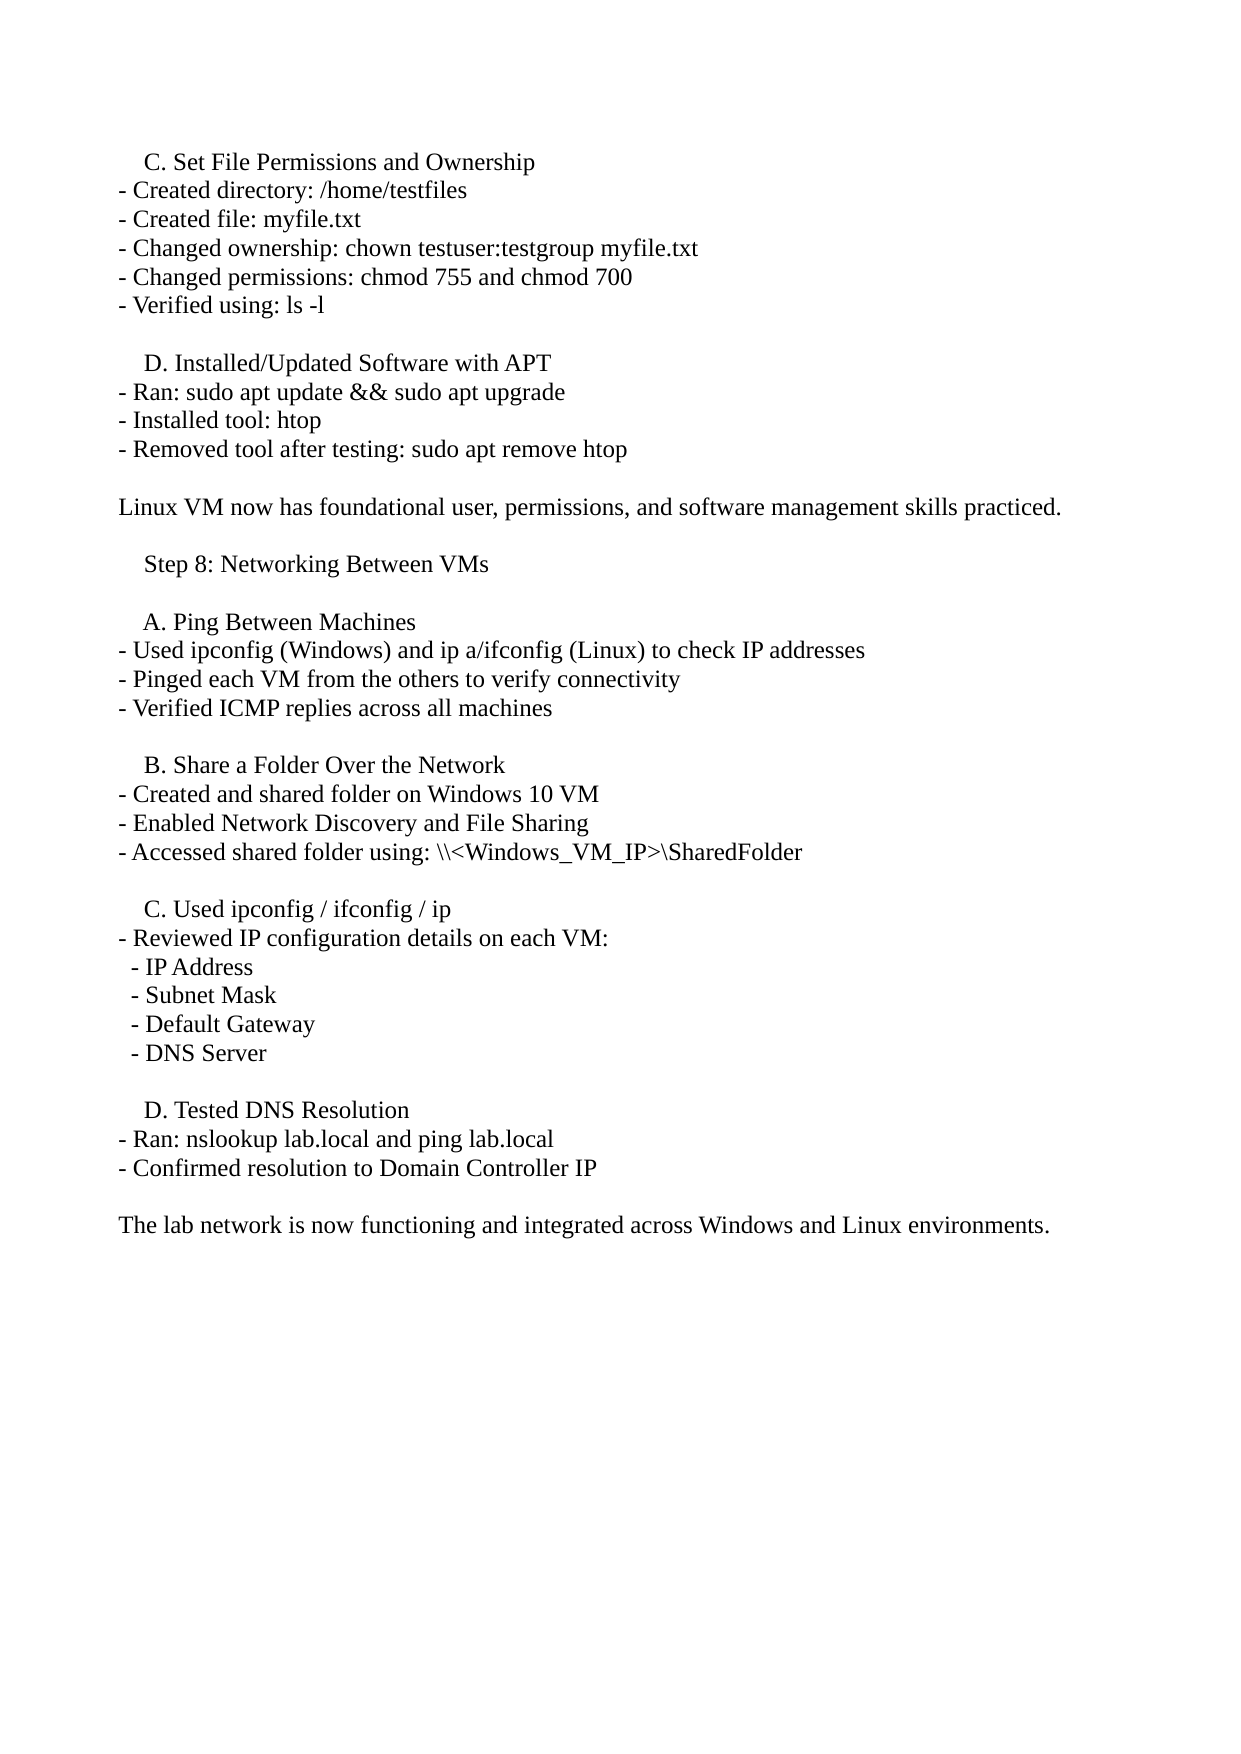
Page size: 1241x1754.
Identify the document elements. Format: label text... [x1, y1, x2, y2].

text ✅ C. Set File Permissions and Ownership [118, 147, 1122, 176]
text - Created and shared folder on Windows 10 VM [118, 779, 1122, 808]
text - IP Address [118, 952, 1122, 981]
text ✅ A. Ping Between Machines [118, 607, 1122, 636]
text - Ran: nslookup lab.local and ping lab.local [118, 1124, 1122, 1153]
text - Installed tool: htop [118, 406, 1122, 434]
text ✅ C. Used ipconfig / ifconfig / ip [118, 894, 1122, 923]
text - DNS Server [118, 1038, 1122, 1067]
text ✅ D. Tested DNS Resolution [118, 1096, 1122, 1124]
text ✅ D. Installed/Updated Software with APT [118, 348, 1122, 377]
text - Enabled Network Discovery and File Sharing [118, 808, 1122, 837]
text The lab network is now functioning and integrated across Windows and Linux environments. [118, 1211, 1122, 1239]
text - Verified ICMP replies across all machines [118, 693, 1122, 722]
text - Changed permissions: chmod 755 and chmod 700 [118, 262, 1122, 291]
text - Default Gateway [118, 1009, 1122, 1038]
text - Verified using: ls -l [118, 291, 1122, 319]
text - Pinged each VM from the others to verify connectivity [118, 664, 1122, 693]
text - Created file: myfile.txt [118, 204, 1122, 233]
text - Accessed shared folder using: \\<Windows_VM_IP>\SharedFolder [118, 837, 1122, 866]
text - Subnet Mask [118, 981, 1122, 1009]
text 🌐 Step 8: Networking Between VMs [118, 549, 1122, 578]
text - Created directory: /home/testfiles [118, 176, 1122, 204]
text - Reviewed IP configuration details on each VM: [118, 923, 1122, 952]
text - Used ipconfig (Windows) and ip a/ifconfig (Linux) to check IP addresses [118, 636, 1122, 664]
text - Changed ownership: chown testuser:testgroup myfile.txt [118, 233, 1122, 262]
text - Removed tool after testing: sudo apt remove htop [118, 434, 1122, 463]
text - Ran: sudo apt update && sudo apt upgrade [118, 377, 1122, 406]
text Linux VM now has foundational user, permissions, and software management skills practiced. [118, 492, 1122, 521]
text ✅ B. Share a Folder Over the Network [118, 751, 1122, 779]
text - Confirmed resolution to Domain Controller IP [118, 1153, 1122, 1182]
